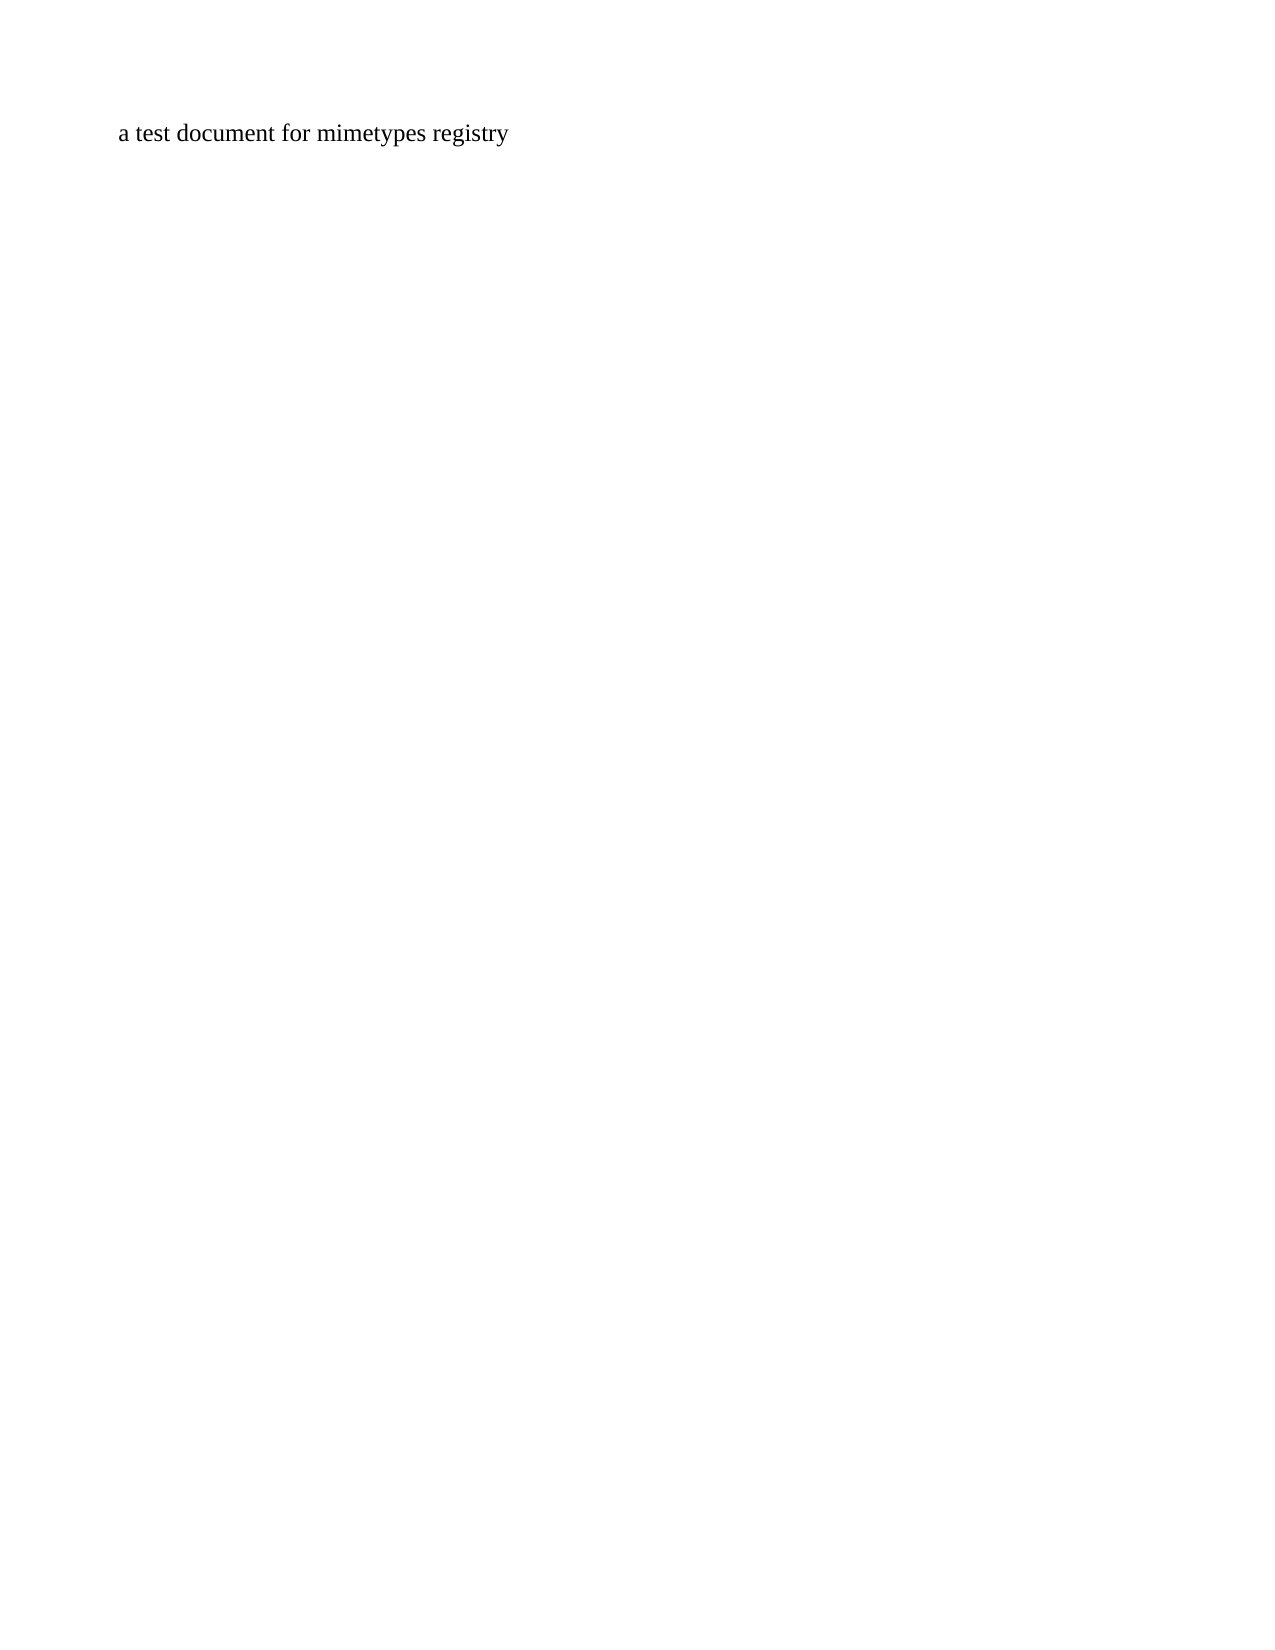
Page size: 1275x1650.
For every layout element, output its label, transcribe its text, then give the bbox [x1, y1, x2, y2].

text a test document for mimetypes registry [118, 118, 1157, 147]
